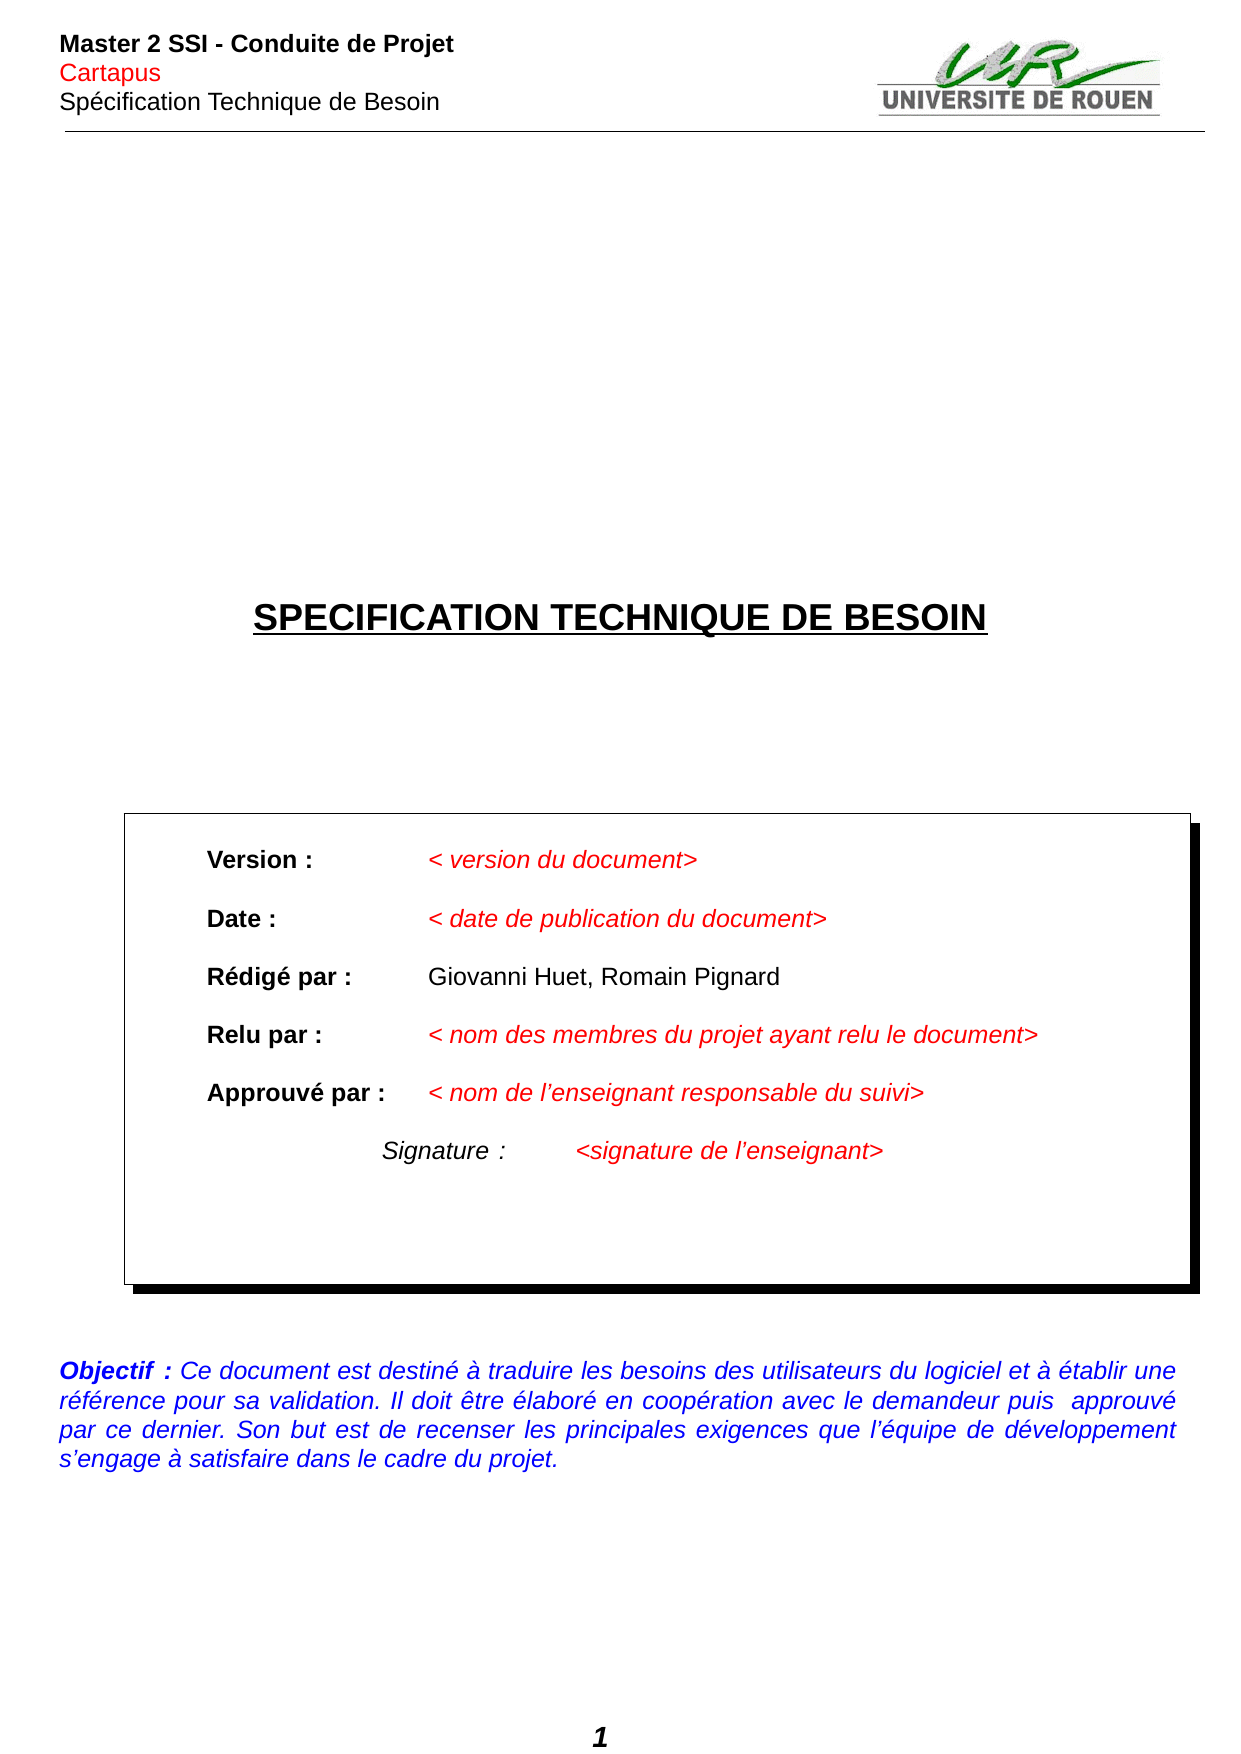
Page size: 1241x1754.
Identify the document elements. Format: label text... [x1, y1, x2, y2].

text Date : < date de publication du document> [125, 900, 1190, 933]
picture [872, 32, 1170, 118]
text Version : < version du document> [125, 842, 1190, 874]
subtitle SPECIFICATION TECHNIQUE DE BESOIN [59, 596, 1181, 639]
text Approuvé par : < nom de l’enseignant responsable du suivi> [125, 1075, 1190, 1107]
text Relu par : < nom des membres du projet ayant relu le document> [125, 1017, 1190, 1049]
text Objectif : Ce document est destiné à traduire les besoins des utilisateurs du logiciel et à établir une référence pour sa validation. Il doit être élaboré en coopération avec le demandeur puis approuvé par ce dernier. Son but est de recenser les principales exigences que l’équipe de développement s’engage à satisfaire dans le cadre du projet. [59, 1352, 1181, 1473]
text Rédigé par : Giovanni Huet, Romain Pignard [125, 958, 1190, 991]
text Signature : <signature de l’enseignant> [125, 1133, 1190, 1165]
